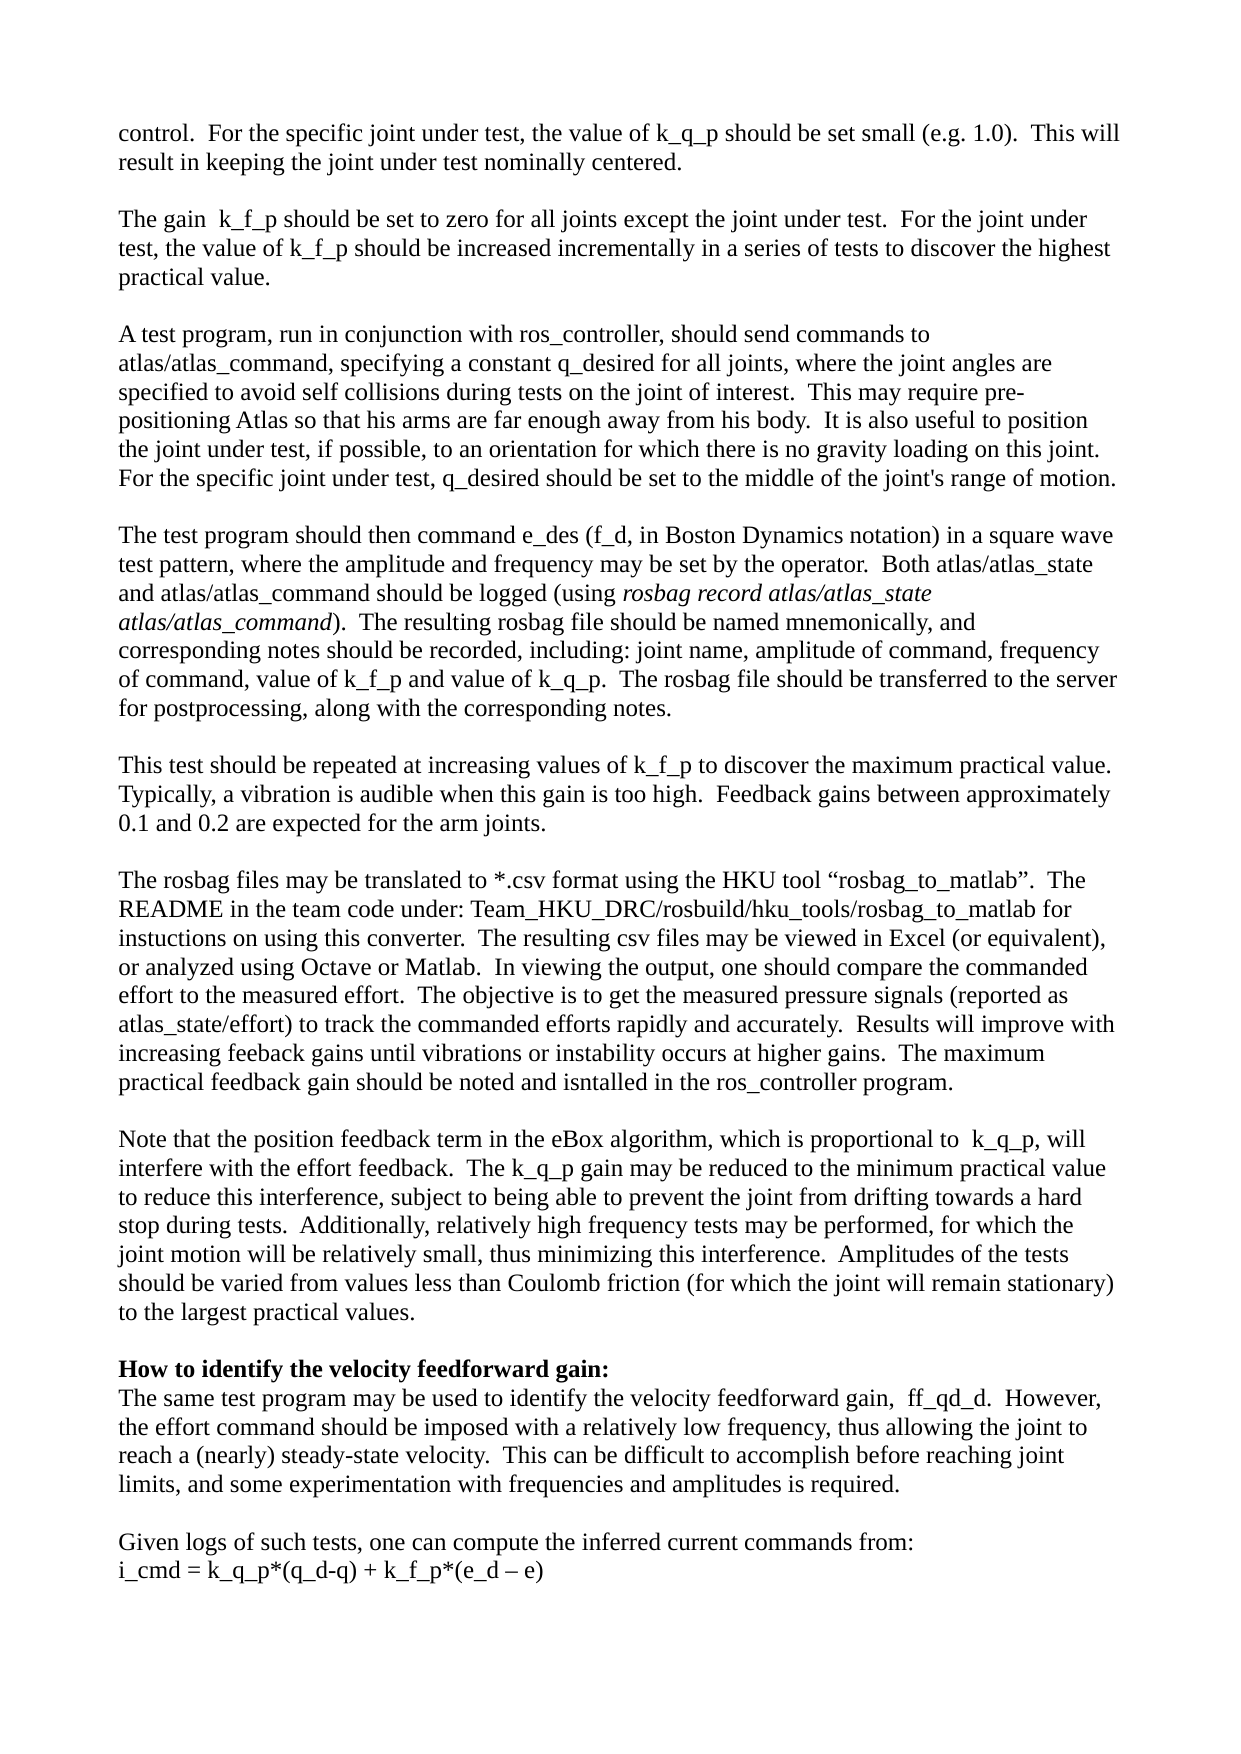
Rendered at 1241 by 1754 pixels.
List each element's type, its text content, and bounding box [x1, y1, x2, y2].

text The same test program may be used to identify the velocity feedforward gain, ff_qd_d. However, the effort command should be imposed with a relatively low frequency, thus allowing the joint to reach a (nearly) steady-state velocity. This can be difficult to accomplish before reaching joint limits, and some experimentation with frequencies and amplitudes is required. [118, 1383, 1122, 1498]
text A test program, run in conjunction with ros_controller, should send commands to atlas/atlas_command, specifying a constant q_desired for all joints, where the joint angles are specified to avoid self collisions during tests on the joint of interest. This may require pre-positioning Atlas so that his arms are far enough away from his body. It is also useful to position the joint under test, if possible, to an orientation for which there is no gravity loading on this joint. For the specific joint under test, q_desired should be set to the middle of the joint's range of motion. [118, 319, 1122, 492]
text control. For the specific joint under test, the value of k_q_p should be set small (e.g. 1.0). This will result in keeping the joint under test nominally centered. [118, 118, 1122, 176]
text Note that the position feedback term in the eBox algorithm, which is proportional to k_q_p, will interfere with the effort feedback. The k_q_p gain may be reduced to the minimum practical value to reduce this interference, subject to being able to prevent the joint from drifting towards a hard stop during tests. Additionally, relatively high frequency tests may be performed, for which the joint motion will be relatively small, thus minimizing this interference. Amplitudes of the tests should be varied from values less than Coulomb friction (for which the joint will remain stationary) to the largest practical values. [118, 1124, 1122, 1326]
text This test should be repeated at increasing values of k_f_p to discover the maximum practical value. Typically, a vibration is audible when this gain is too high. Feedback gains between approximately 0.1 and 0.2 are expected for the arm joints. [118, 751, 1122, 837]
text The test program should then command e_des (f_d, in Boston Dynamics notation) in a square wave test pattern, where the amplitude and frequency may be set by the operator. Both atlas/atlas_state and atlas/atlas_command should be logged (using rosbag record atlas/atlas_state atlas/atlas_command). The resulting rosbag file should be named mnemonically, and corresponding notes should be recorded, including: joint name, amplitude of command, frequency of command, value of k_f_p and value of k_q_p. The rosbag file should be transferred to the server for postprocessing, along with the corresponding notes. [118, 521, 1122, 722]
text The gain k_f_p should be set to zero for all joints except the joint under test. For the joint under test, the value of k_f_p should be increased incrementally in a series of tests to discover the highest practical value. [118, 204, 1122, 291]
text Given logs of such tests, one can compute the inferred current commands from: [118, 1527, 1122, 1556]
text i_cmd = k_q_p*(q_d-q) + k_f_p*(e_d – e) [118, 1556, 1122, 1584]
text The rosbag files may be translated to *.csv format using the HKU tool “rosbag_to_matlab”. The README in the team code under: Team_HKU_DRC/rosbuild/hku_tools/rosbag_to_matlab for instuctions on using this converter. The resulting csv files may be viewed in Excel (or equivalent), or analyzed using Octave or Matlab. In viewing the output, one should compare the commanded effort to the measured effort. The objective is to get the measured pressure signals (reported as atlas_state/effort) to track the commanded efforts rapidly and accurately. Results will improve with increasing feeback gains until vibrations or instability occurs at higher gains. The maximum practical feedback gain should be noted and isntalled in the ros_controller program. [118, 866, 1122, 1096]
text How to identify the velocity feedforward gain: [118, 1354, 1122, 1383]
